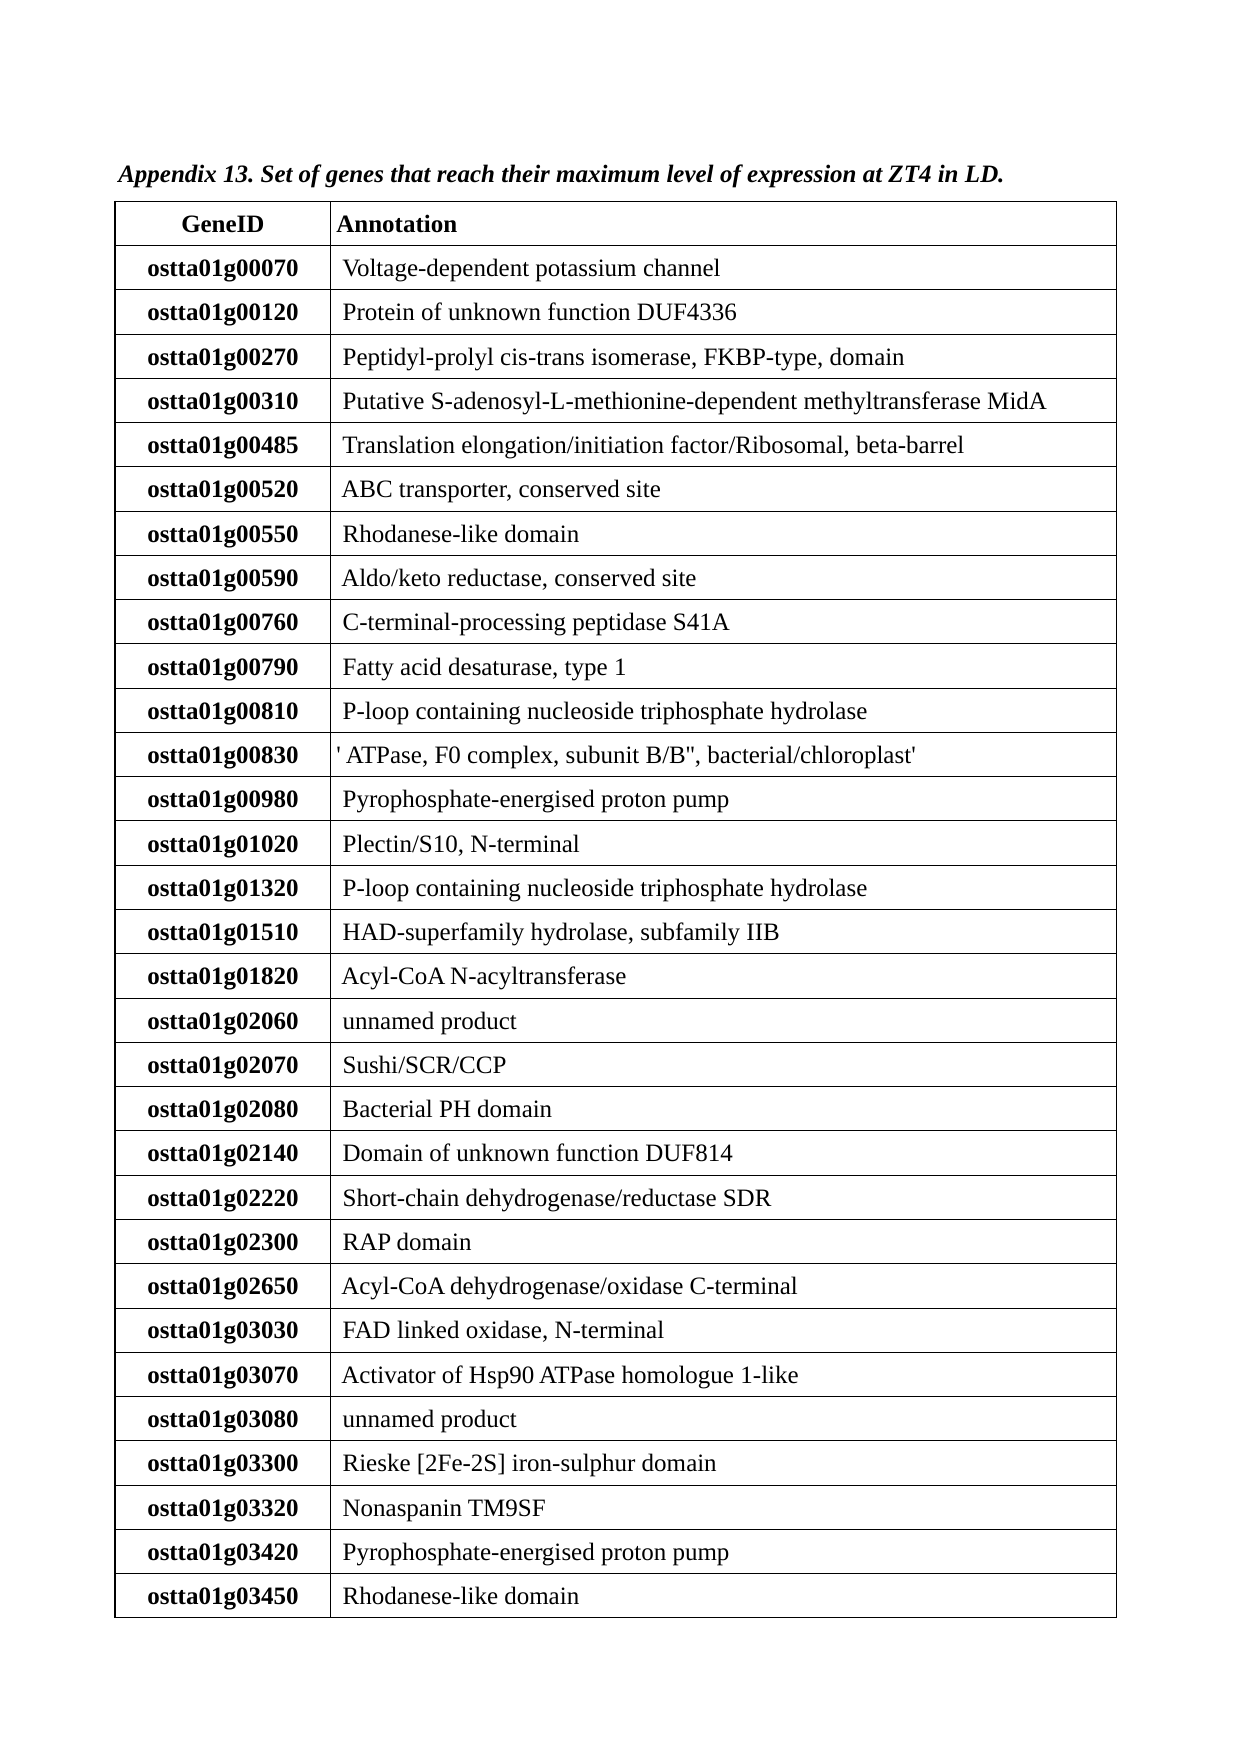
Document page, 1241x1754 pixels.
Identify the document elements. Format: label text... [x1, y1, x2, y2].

table_cell ostta01g03030 [116, 1309, 330, 1352]
table_cell ostta01g00520 [116, 467, 330, 511]
table_cell ostta01g00810 [116, 689, 330, 732]
table_cell unnamed product [331, 999, 1116, 1042]
table_cell Acyl-CoA N-acyltransferase [331, 954, 1116, 997]
table_cell [1117, 1086, 1240, 1130]
table_cell Nonaspanin TM9SF [331, 1486, 1116, 1529]
table_cell Pyrophosphate-energised proton pump [331, 777, 1116, 820]
table_cell Pyrophosphate-energised proton pump [331, 1530, 1116, 1573]
table_cell ostta01g00070 [116, 246, 330, 289]
table_cell ostta01g03450 [116, 1574, 330, 1617]
table_cell ostta01g03300 [116, 1441, 330, 1484]
table_cell ABC transporter, conserved site [331, 467, 1116, 511]
table_cell [1117, 732, 1240, 776]
table_cell ostta01g00760 [116, 600, 330, 643]
table_header [1117, 201, 1240, 245]
table_cell [1117, 555, 1240, 599]
table_cell Rhodanese-like domain [331, 512, 1116, 555]
table_cell Acyl-CoA dehydrogenase/oxidase C-terminal [331, 1264, 1116, 1307]
table_cell ostta01g01020 [116, 821, 330, 865]
table_cell Protein of unknown function DUF4336 [331, 290, 1116, 333]
table_cell Aldo/keto reductase, conserved site [331, 556, 1116, 599]
table_cell [1117, 643, 1240, 688]
table_cell [1117, 334, 1240, 378]
table_cell [1117, 1308, 1240, 1352]
table_cell [1117, 688, 1240, 732]
table_cell P-loop containing nucleoside triphosphate hydrolase [331, 689, 1116, 732]
table_cell Domain of unknown function DUF814 [331, 1131, 1116, 1174]
table_cell ostta01g01320 [116, 866, 330, 909]
table_cell ostta01g00485 [116, 423, 330, 466]
table_cell ostta01g03080 [116, 1397, 330, 1440]
table_cell ostta01g02140 [116, 1131, 330, 1174]
table_cell ostta01g00270 [116, 335, 330, 378]
table_cell [1117, 245, 1240, 289]
table_cell ostta01g00980 [116, 777, 330, 820]
table_cell [1117, 953, 1240, 997]
table_cell [1117, 865, 1240, 909]
table_cell ostta01g00120 [116, 290, 330, 333]
table_cell ostta01g00830 [116, 733, 330, 776]
table_cell Rieske [2Fe-2S] iron-sulphur domain [331, 1441, 1116, 1484]
table_cell ostta01g03320 [116, 1486, 330, 1529]
table_cell ostta01g00590 [116, 556, 330, 599]
table_cell [1117, 422, 1240, 466]
table_cell [1117, 776, 1240, 820]
text Appendix 13. Set of genes that reach their maximum level of expression at ZT4 in LD. [118, 159, 1122, 188]
table_cell RAP domain [331, 1220, 1116, 1263]
table_cell ostta01g00790 [116, 644, 330, 688]
table_cell [1117, 466, 1240, 511]
table_cell Peptidyl-prolyl cis-trans isomerase, FKBP-type, domain [331, 335, 1116, 378]
table_cell FAD linked oxidase, N-terminal [331, 1309, 1116, 1352]
table_cell Sushi/SCR/CCP [331, 1043, 1116, 1086]
table_cell Rhodanese-like domain [331, 1574, 1116, 1617]
table_cell [1117, 1130, 1240, 1174]
table_cell ostta01g00310 [116, 379, 330, 422]
table_cell Short-chain dehydrogenase/reductase SDR [331, 1176, 1116, 1219]
table_header Annotation [331, 202, 1116, 245]
table_cell [1117, 1263, 1240, 1307]
table_cell [1117, 289, 1240, 333]
table_cell ' ATPase, F0 complex, subunit B/B'', bacterial/chloroplast' [331, 733, 1116, 776]
table_cell [1117, 820, 1240, 865]
table_cell ostta01g03070 [116, 1353, 330, 1396]
table_cell [1117, 1042, 1240, 1086]
table_cell ostta01g02060 [116, 999, 330, 1042]
table_cell ostta01g03420 [116, 1530, 330, 1573]
table_cell Translation elongation/initiation factor/Ribosomal, beta-barrel [331, 423, 1116, 466]
table_cell Voltage-dependent potassium channel [331, 246, 1116, 289]
table_cell [1117, 1529, 1240, 1573]
table_header GeneID [116, 202, 330, 245]
table_cell [1117, 1485, 1240, 1529]
table_cell Activator of Hsp90 ATPase homologue 1-like [331, 1353, 1116, 1396]
table_cell [1117, 511, 1240, 555]
table_cell Fatty acid desaturase, type 1 [331, 644, 1116, 688]
table_cell [1117, 998, 1240, 1042]
table_cell C-terminal-processing peptidase S41A [331, 600, 1116, 643]
table_cell ostta01g02080 [116, 1087, 330, 1130]
table_cell Putative S-adenosyl-L-methionine-dependent methyltransferase MidA [331, 379, 1116, 422]
table_cell [1117, 1175, 1240, 1219]
table_cell ostta01g02220 [116, 1176, 330, 1219]
table_cell Bacterial PH domain [331, 1087, 1116, 1130]
table_cell P-loop containing nucleoside triphosphate hydrolase [331, 866, 1116, 909]
table_cell [1117, 909, 1240, 953]
table_cell [1117, 1352, 1240, 1396]
table_cell ostta01g02300 [116, 1220, 330, 1263]
table_cell [1117, 378, 1240, 422]
table_cell [1117, 1573, 1240, 1617]
table_cell Plectin/S10, N-terminal [331, 821, 1116, 865]
table_cell ostta01g01820 [116, 954, 330, 997]
table_cell ostta01g02070 [116, 1043, 330, 1086]
table_cell [1117, 599, 1240, 643]
table_cell [1117, 1396, 1240, 1440]
table_cell [1117, 1219, 1240, 1263]
table_cell ostta01g01510 [116, 910, 330, 953]
table_cell [1117, 1440, 1240, 1484]
table_cell ostta01g00550 [116, 512, 330, 555]
table_cell ostta01g02650 [116, 1264, 330, 1307]
table_cell unnamed product [331, 1397, 1116, 1440]
table_cell HAD-superfamily hydrolase, subfamily IIB [331, 910, 1116, 953]
